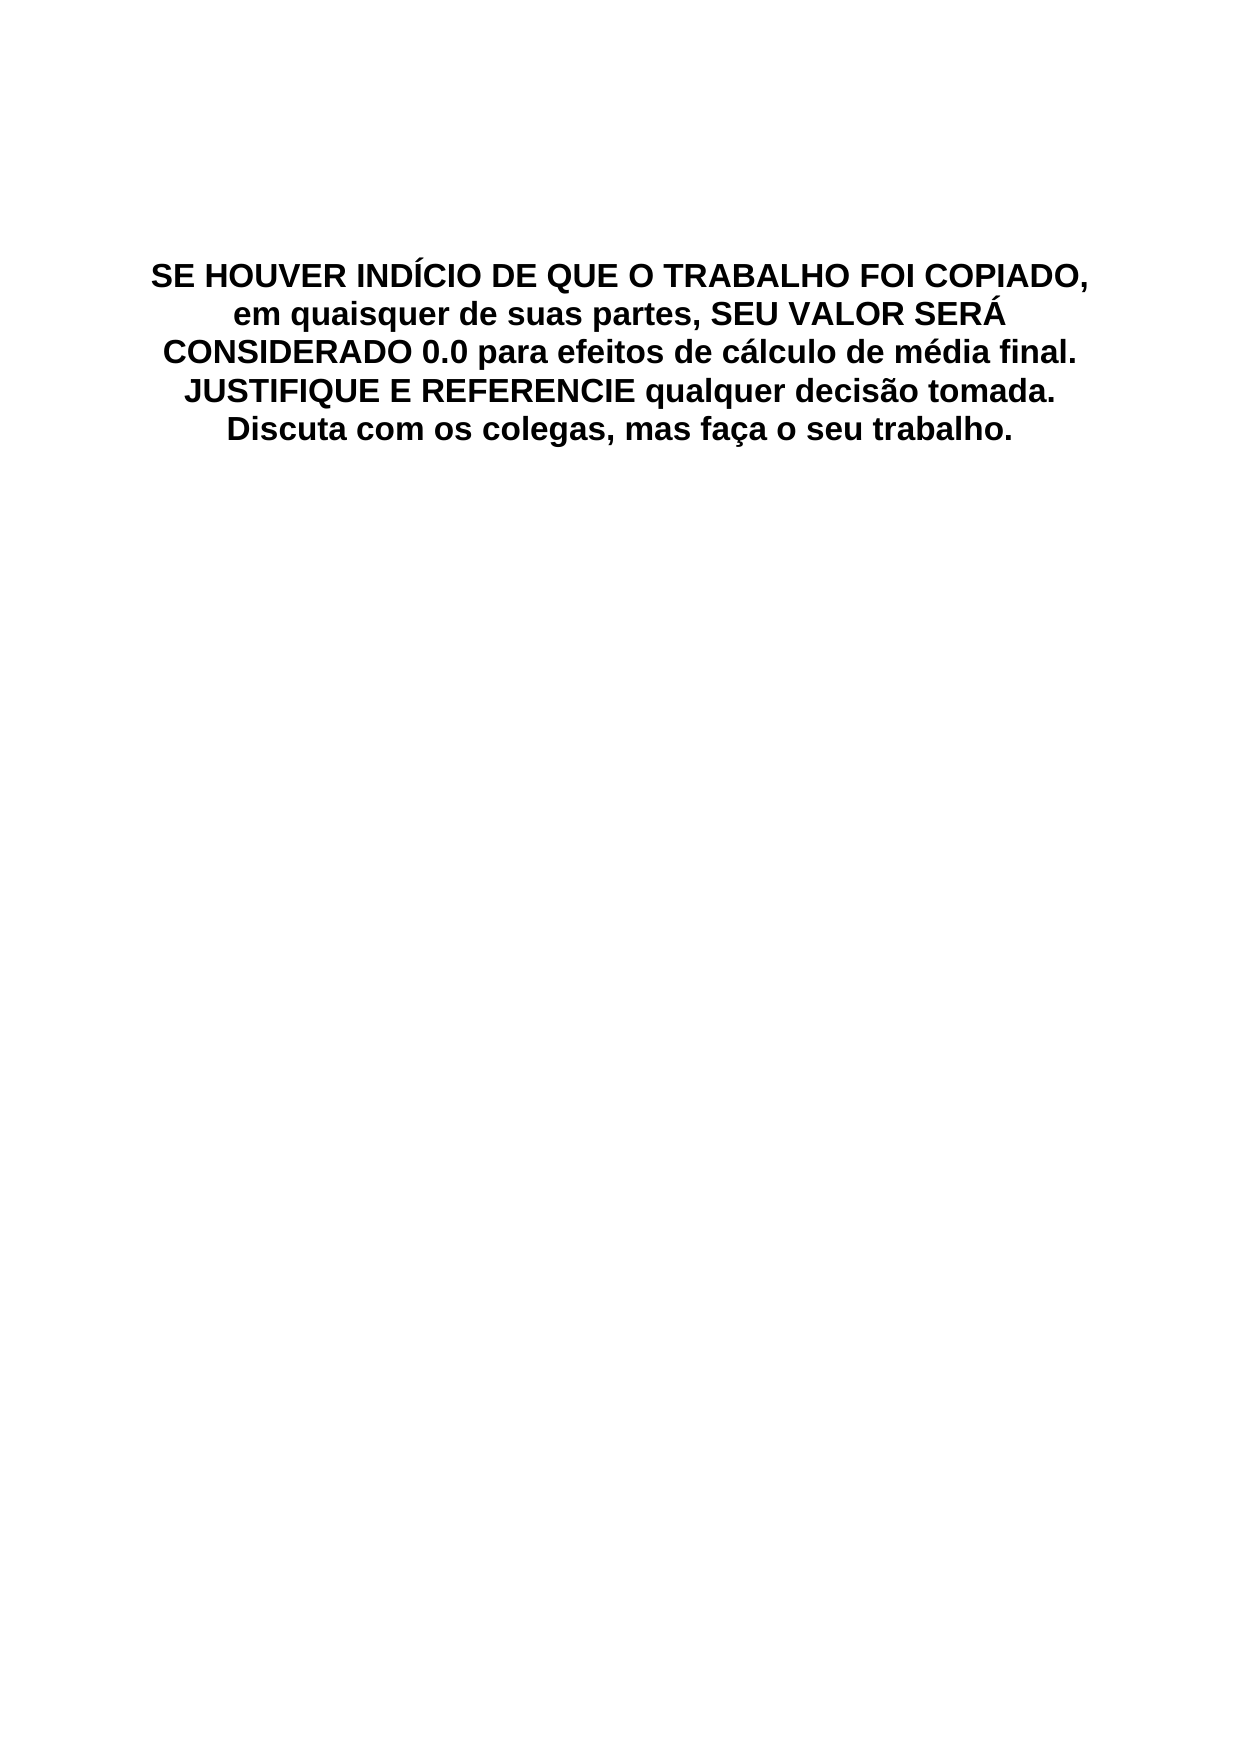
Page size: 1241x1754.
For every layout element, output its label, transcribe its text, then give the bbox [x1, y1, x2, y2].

text SE HOUVER INDÍCIO DE QUE O TRABALHO FOI COPIADO, em quaisquer de suas partes, SEU VALOR SERÁ CONSIDERADO 0.0 para efeitos de cálculo de média final. JUSTIFIQUE E REFERENCIE qualquer decisão tomada. Discuta com os colegas, mas faça o seu trabalho. [148, 256, 1092, 448]
